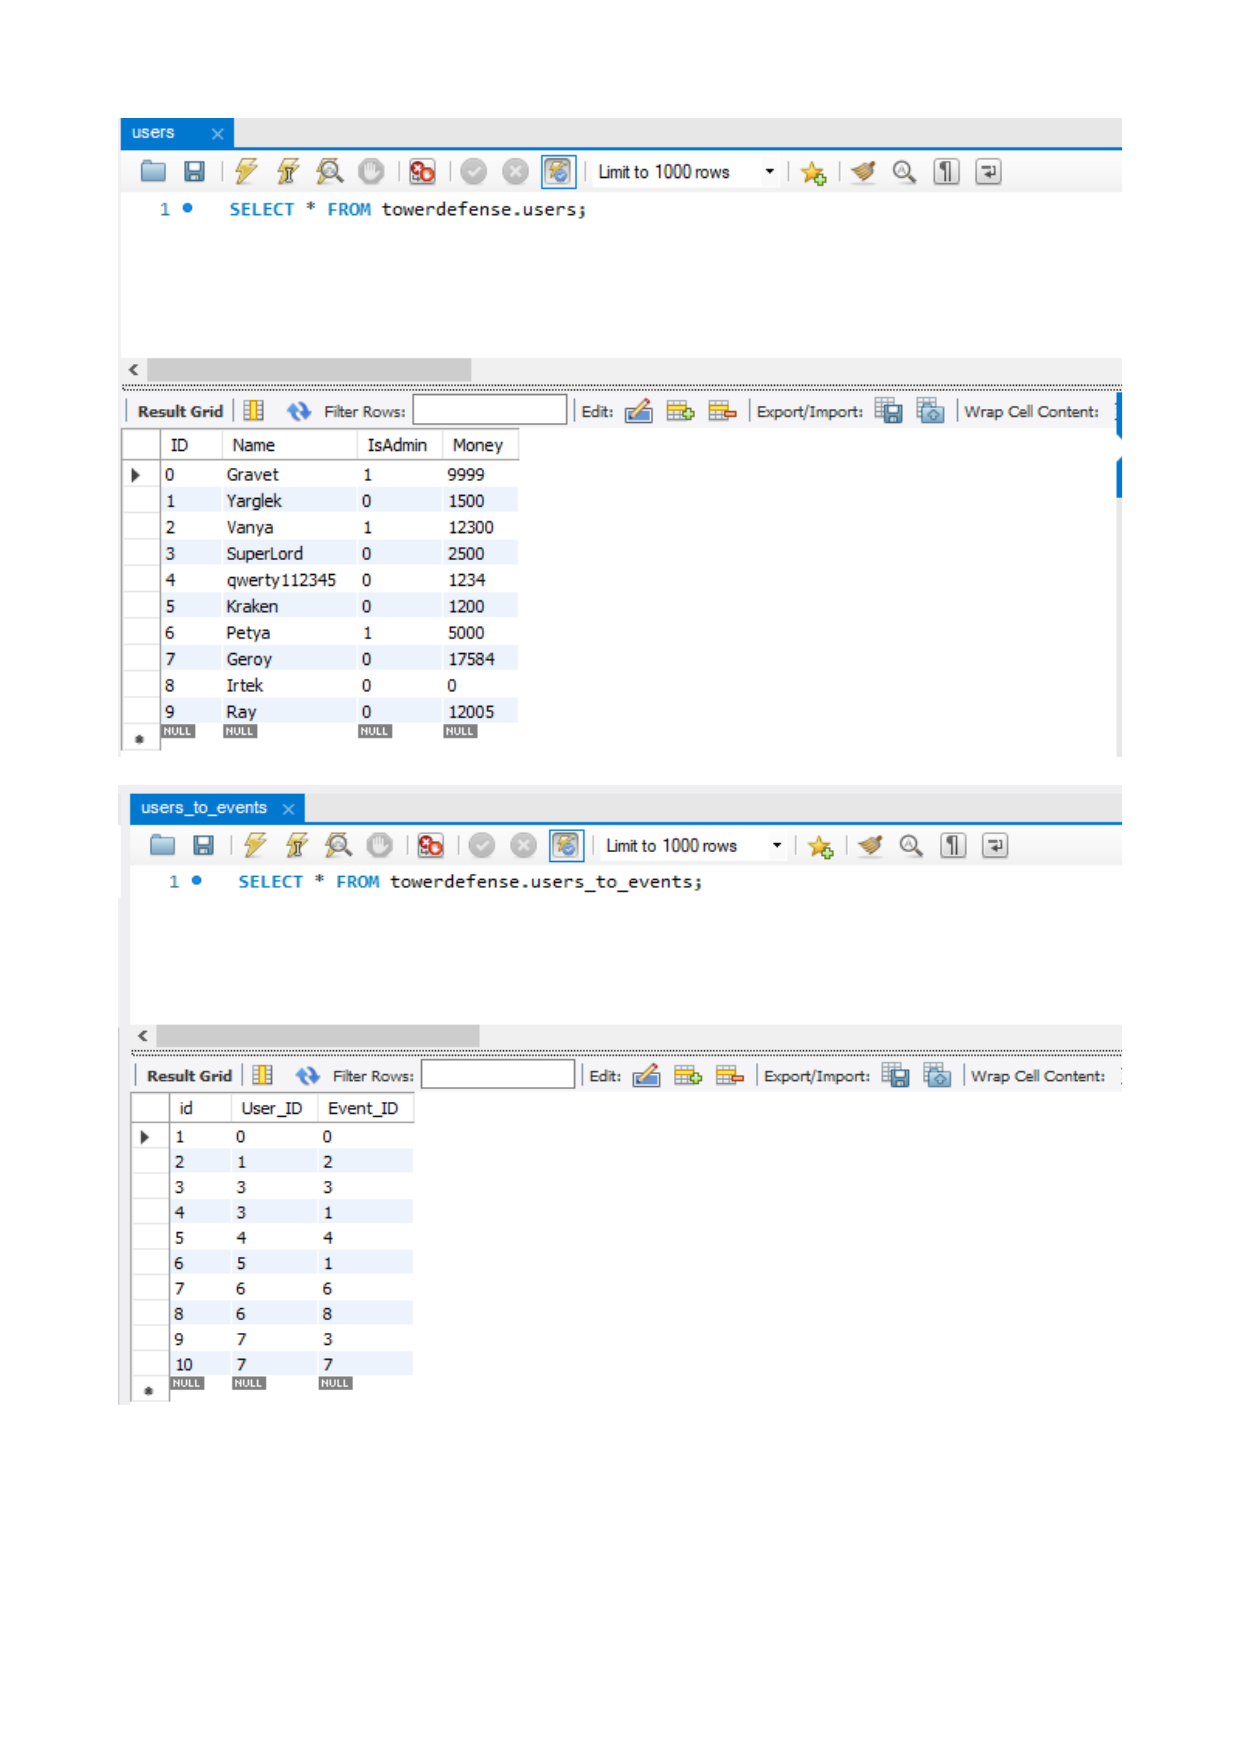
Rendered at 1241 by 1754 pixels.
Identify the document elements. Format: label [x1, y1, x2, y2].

picture [118, 118, 1123, 757]
picture [118, 785, 1123, 1405]
